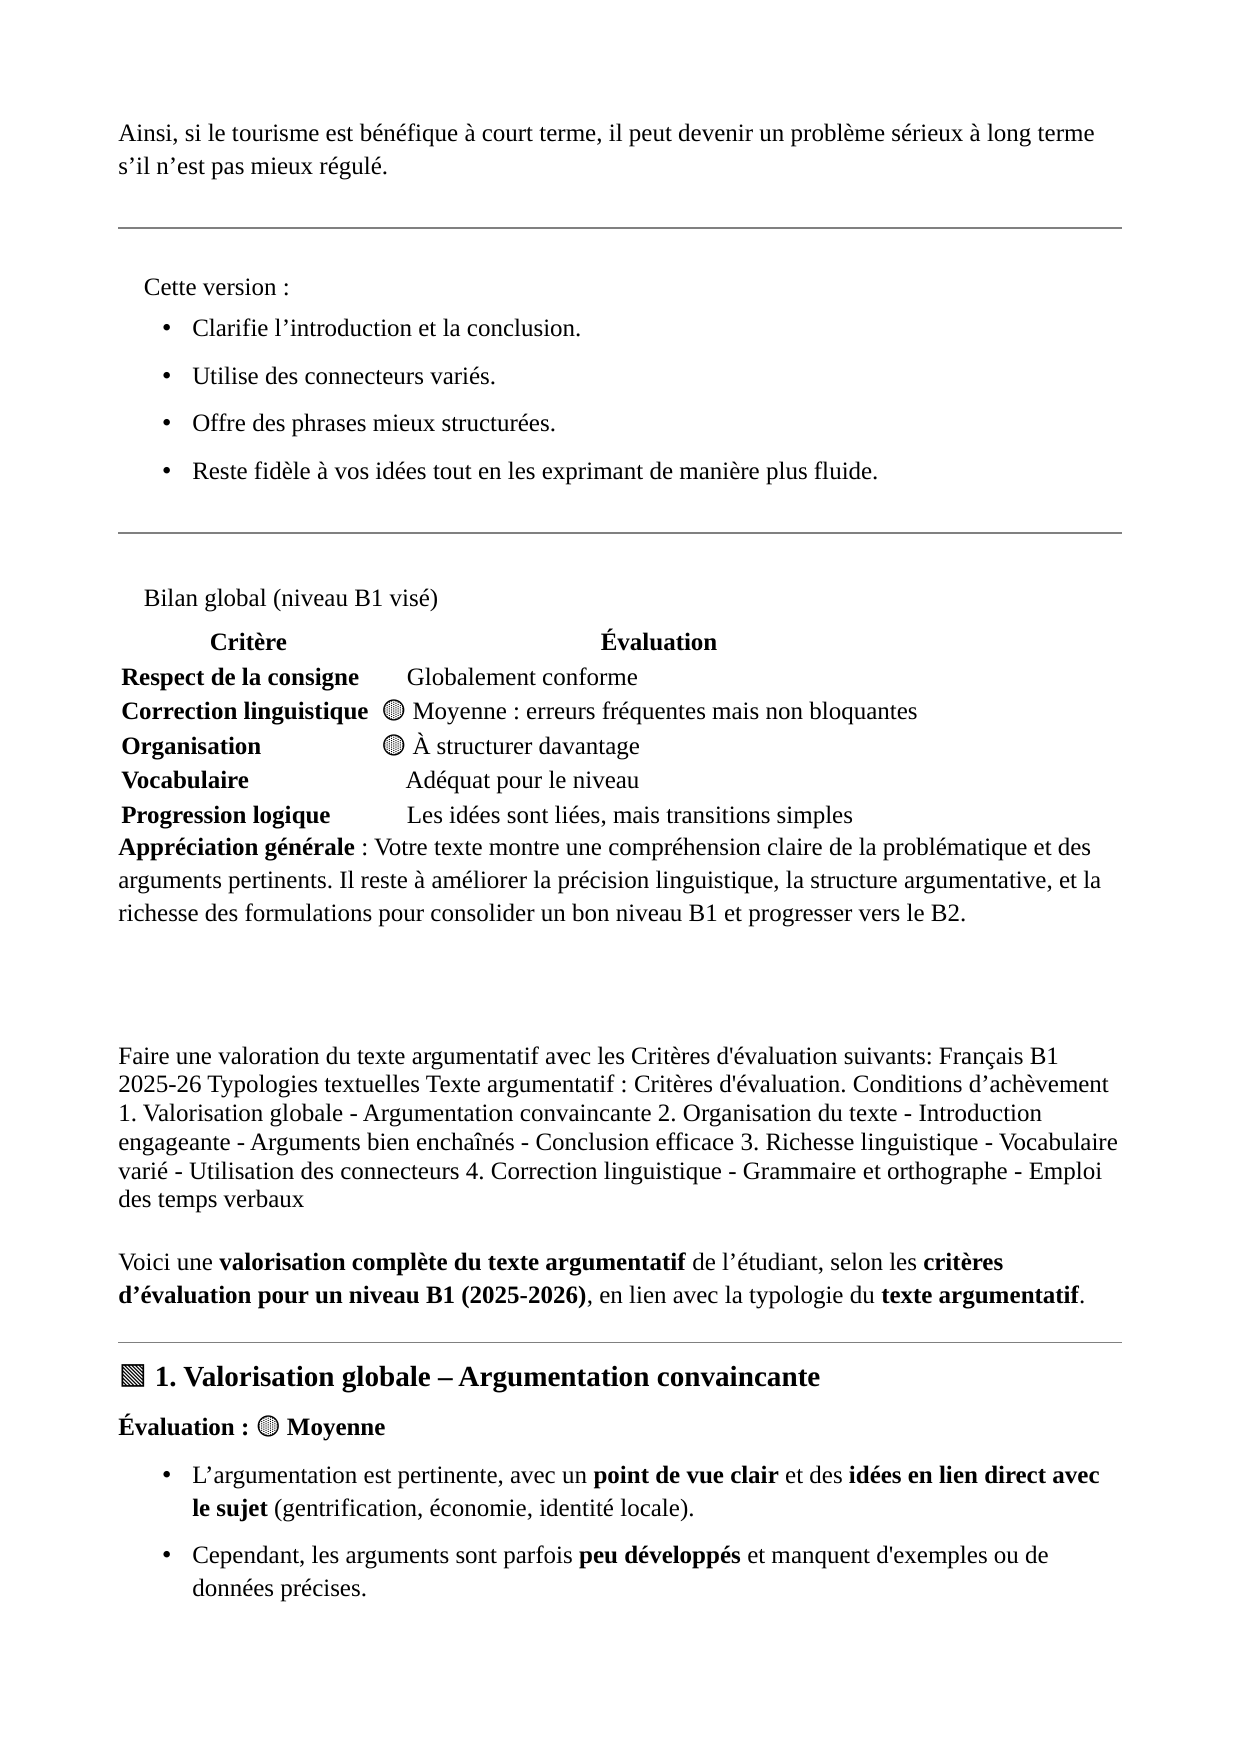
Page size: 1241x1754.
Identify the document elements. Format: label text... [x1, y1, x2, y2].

table_cell Organisation [118, 728, 378, 763]
text Évaluation : 🟡 Moyenne [118, 1412, 1122, 1441]
text Voici une valorisation complète du texte argumentatif de l’étudiant, selon les critères d’évaluation pour un niveau B1 (2025-2026), en lien avec la typologie du texte argumentatif. [118, 1247, 1122, 1309]
table_header Critère [118, 624, 378, 659]
table_cell Respect de la consigne [118, 659, 378, 693]
table_cell Vocabulaire [118, 763, 378, 797]
table_cell Progression logique [118, 797, 378, 832]
text Faire une valoration du texte argumentatif avec les Critères d'évaluation suivants: Français B1 2025-26 Typologies textuelles Texte argumentatif : Critères d'évaluation. Conditions d’achèvement 1. Valorisation globale - Argumentation convaincante 2. Organisation du texte - Introduction engageante - Arguments bien enchaînés - Conclusion efficace 3. Richesse linguistique - Vocabulaire varié - Utilisation des connecteurs 4. Correction linguistique - Grammaire et orthographe - Emploi des temps verbaux [118, 1041, 1122, 1213]
list Reste fidèle à vos idées tout en les exprimant de manière plus fluide. [162, 456, 1122, 485]
text Ainsi, si le tourisme est bénéfique à court terme, il peut devenir un problème sérieux à long terme s’il n’est pas mieux régulé. [118, 118, 1122, 180]
list L’argumentation est pertinente, avec un point de vue clair et des idées en lien direct avec le sujet (gentrification, économie, identité locale). [162, 1460, 1122, 1522]
list Utilise des connecteurs variés. [162, 361, 1122, 389]
list Clarifie l’introduction et la conclusion. [162, 313, 1122, 342]
table_cell ✅ Globalement conforme [378, 659, 939, 693]
subtitle 📌 Bilan global (niveau B1 visé) [118, 583, 1122, 612]
table_cell ✅ Les idées sont liées, mais transitions simples [378, 797, 939, 832]
text Appréciation générale : Votre texte montre une compréhension claire de la problématique et des arguments pertinents. Il reste à améliorer la précision linguistique, la structure argumentative, et la richesse des formulations pour consolider un bon niveau B1 et progresser vers le B2. [118, 832, 1122, 927]
table_cell ✅ Adéquat pour le niveau [378, 763, 939, 797]
subtitle ✅ Cette version : [118, 272, 1122, 301]
subtitle 🟩 1. Valorisation globale – Argumentation convaincante [118, 1359, 1122, 1393]
table_cell 🟡 À structurer davantage [378, 728, 939, 763]
table_cell 🟡 Moyenne : erreurs fréquentes mais non bloquantes [378, 694, 939, 728]
list Offre des phrases mieux structurées. [162, 408, 1122, 437]
table_header Évaluation [378, 624, 939, 659]
list Cependant, les arguments sont parfois peu développés et manquent d'exemples ou de données précises. [162, 1541, 1122, 1602]
table_cell Correction linguistique [118, 694, 378, 728]
